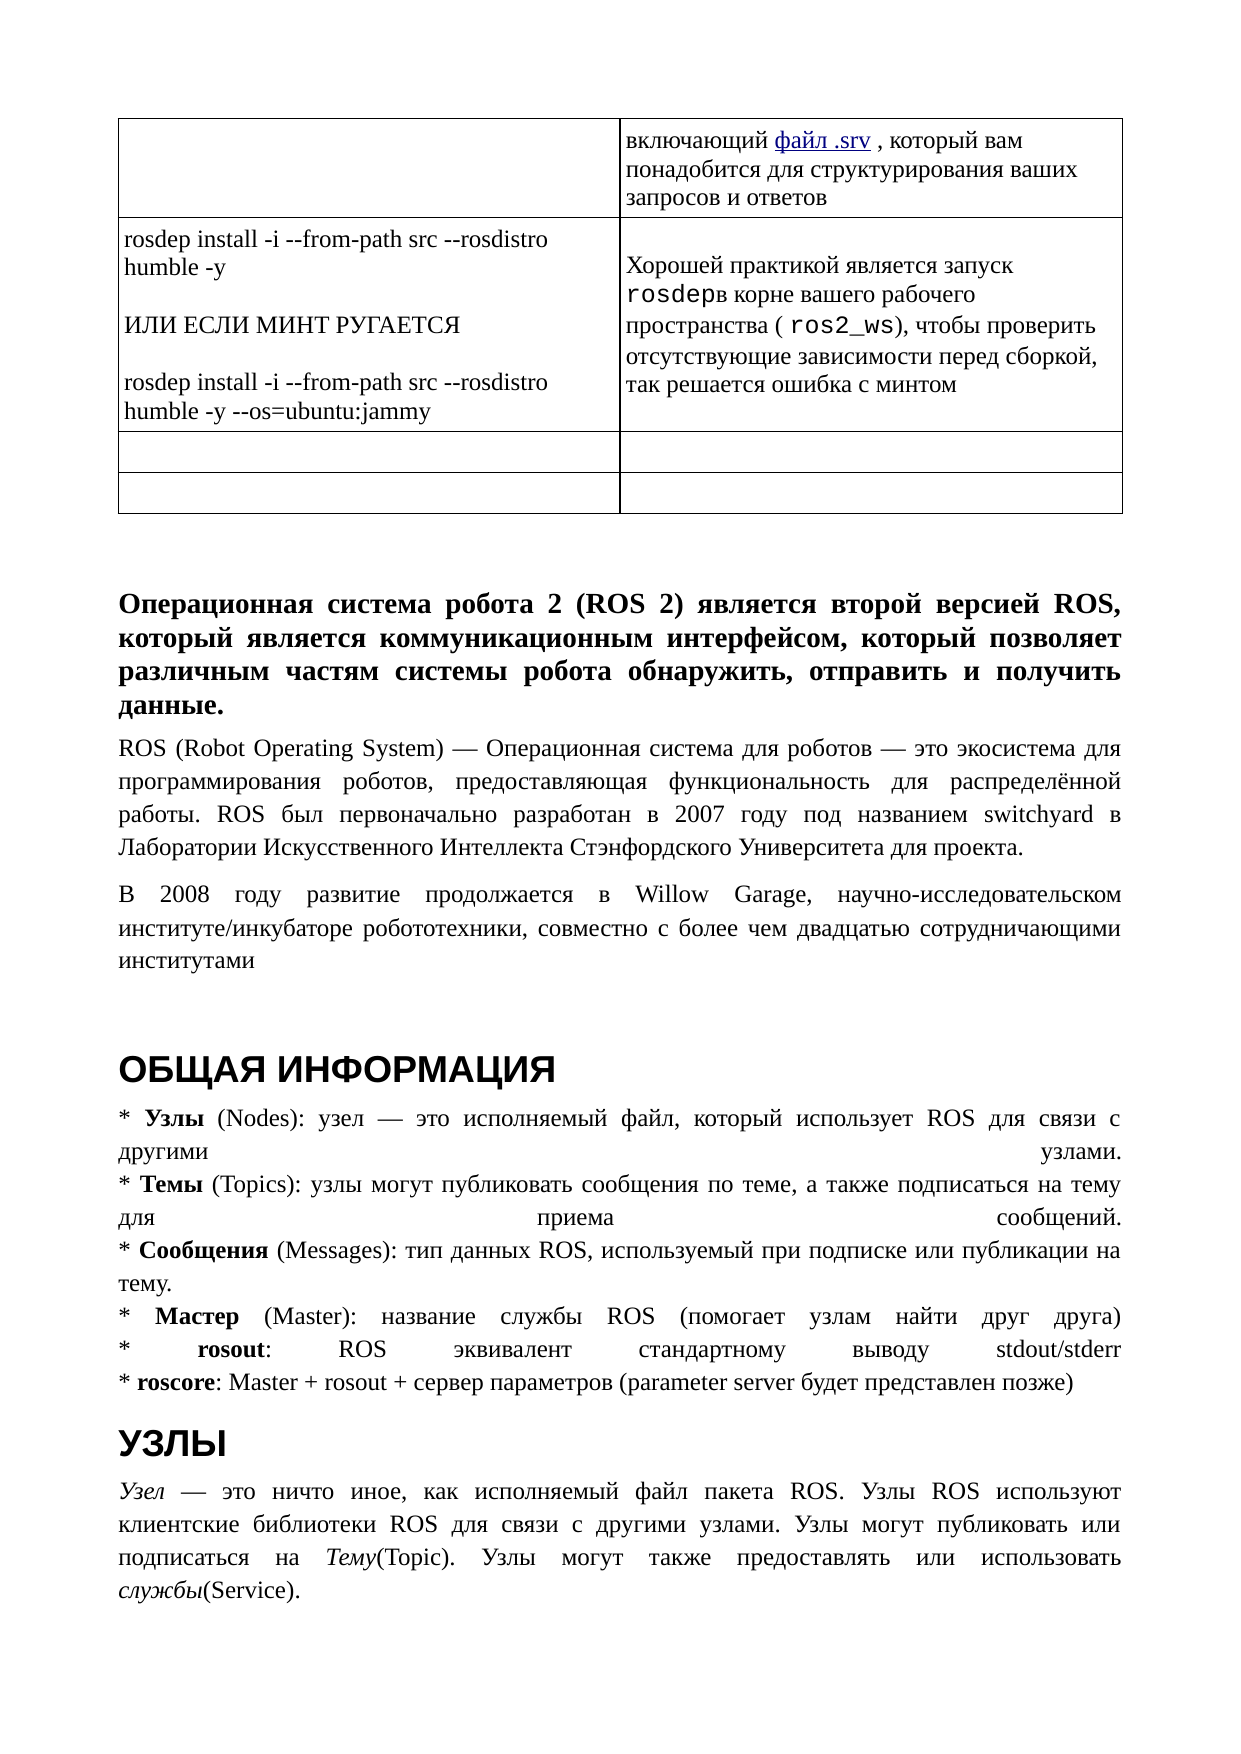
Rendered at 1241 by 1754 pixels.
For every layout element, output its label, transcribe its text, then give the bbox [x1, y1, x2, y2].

table_cell [119, 432, 619, 472]
subtitle Операционная система робота 2 (ROS 2) является второй версией ROS, который является коммуникационным интерфейсом, который позволяет различным частям системы робота обнаружить, отправить и получить данные. [118, 586, 1122, 720]
table_cell [621, 432, 1122, 472]
table_cell rosdep install -i --from-path src --rosdistro humble -y ИЛИ ЕСЛИ МИНТ РУГАЕТСЯ rosdep install -i --from-path src --rosdistro humble -y --os=ubuntu:jammy [119, 218, 619, 431]
text ROS (Robot Operating System) — Операционная система для роботов — это экосистема для программирования роботов, предоставляющая функциональность для распределённой работы. ROS был первоначально разработан в 2007 году под названием switchyard в Лаборатории Искусственного Интеллекта Стэнфордского Университета для проекта. [118, 733, 1122, 861]
subtitle ОБЩАЯ ИНФОРМАЦИЯ [118, 1047, 1122, 1090]
table_cell [119, 473, 619, 513]
table_cell [119, 119, 619, 217]
table_cell [621, 473, 1122, 513]
text В 2008 году развитие продолжается в Willow Garage, научно-исследовательском институте/инкубаторе робототехники, совместно с более чем двадцатью сотрудничающими институтами [118, 879, 1122, 974]
text * Узлы (Nodes): узел — это исполняемый файл, который использует ROS для связи с другими узлами. * Темы (Topics): узлы могут публиковать сообщения по теме, а также подписаться на тему для приема сообщений. * Сообщения (Messages): тип данных ROS, используемый при подписке или публикации на тему. * Мастер (Master): название службы ROS (помогает узлам найти друг друга) * rosout: ROS эквивалент стандартному выводу stdout/stderr * roscore: Master + rosout + сервер параметров (parameter server будет представлен позже) [118, 1103, 1122, 1396]
table_cell включающий файл .srv , который вам понадобится для структурирования ваших запросов и ответов [621, 119, 1122, 217]
subtitle УЗЛЫ [118, 1421, 1122, 1464]
text Узел — это ничто иное, как исполняемый файл пакета ROS. Узлы ROS используют клиентские библиотеки ROS для связи с другими узлами. Узлы могут публиковать или подписаться на Тему(Topic). Узлы могут также предоставлять или использовать службы(Service). [118, 1476, 1122, 1604]
table_cell Хорошей практикой является запуск rosdepв корне вашего рабочего пространства ( ros2_ws), чтобы проверить отсутствующие зависимости перед сборкой, так решается ошибка с минтом [621, 218, 1122, 431]
